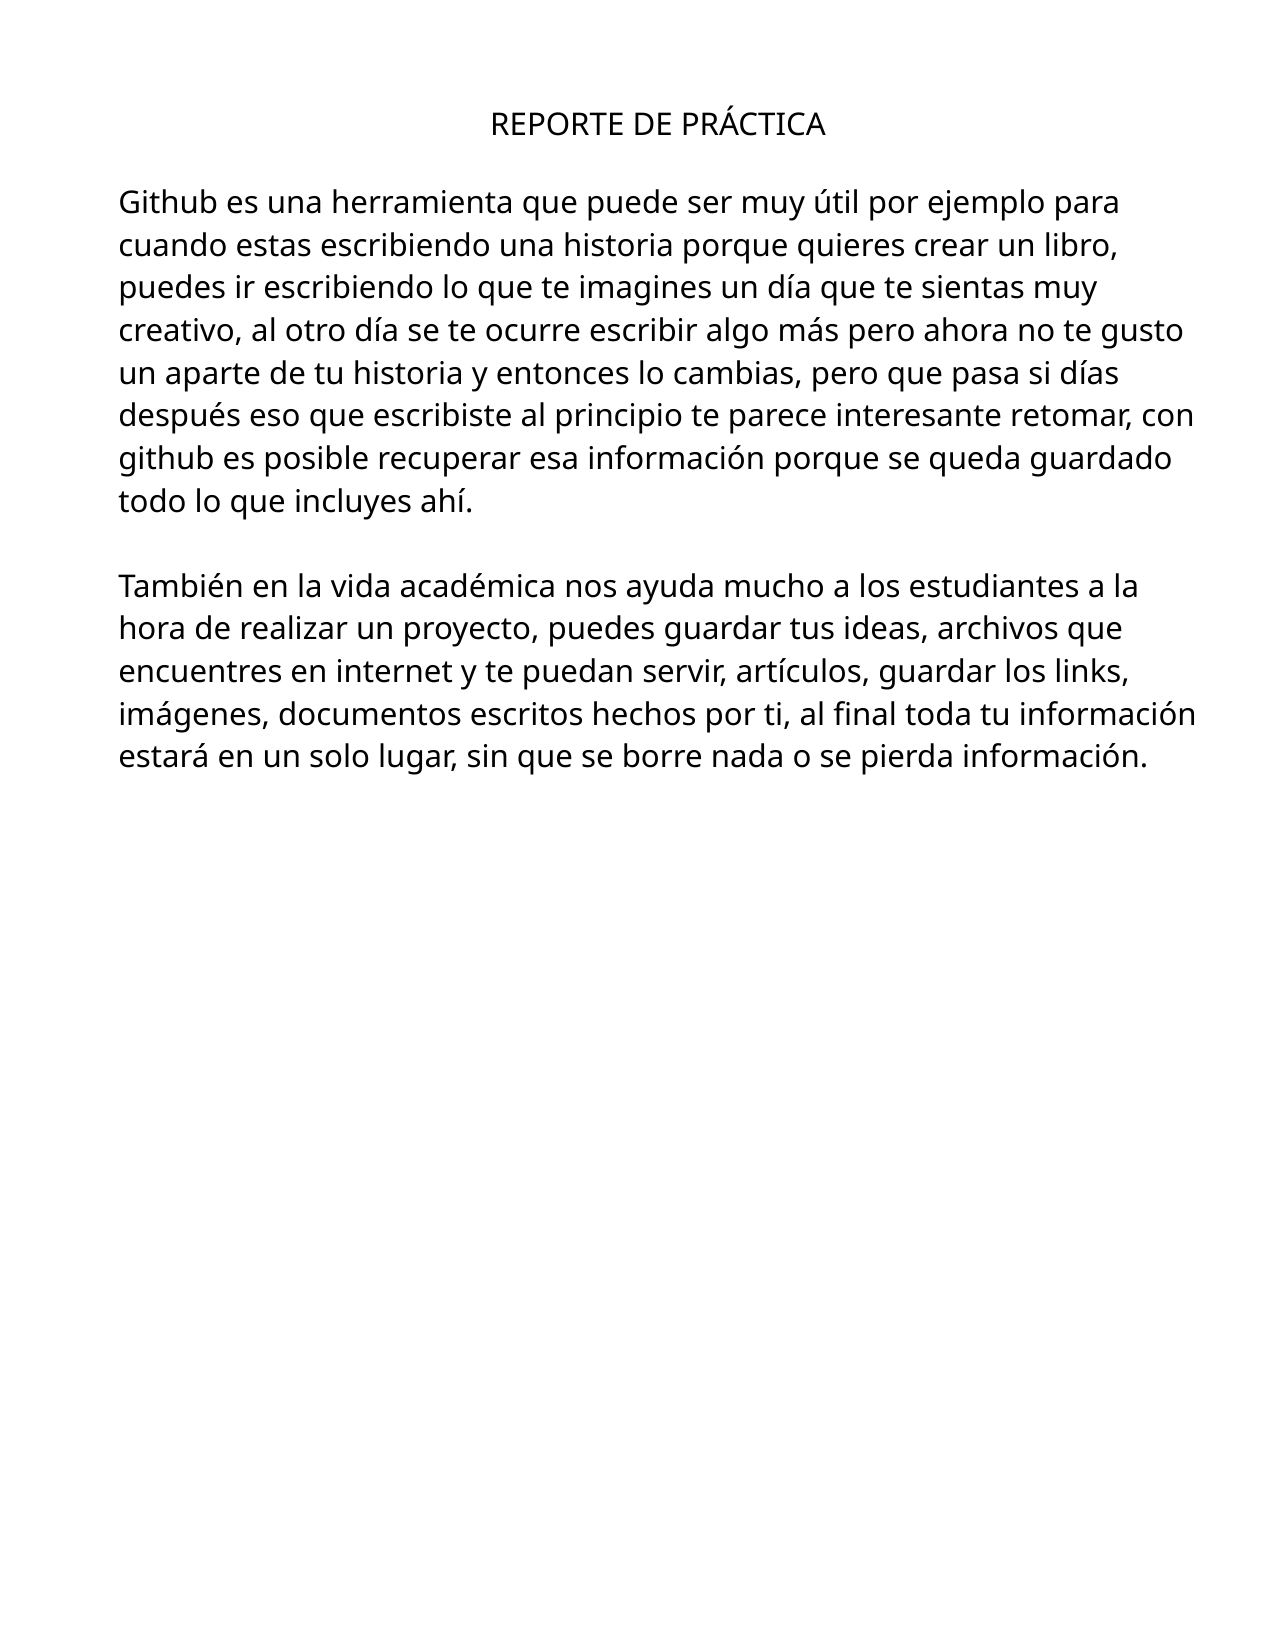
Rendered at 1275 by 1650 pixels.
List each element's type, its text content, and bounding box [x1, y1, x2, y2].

text También en la vida académica nos ayuda mucho a los estudiantes a la hora de realizar un proyecto, puedes guardar tus ideas, archivos que encuentres en internet y te puedan servir, artículos, guardar los links, imágenes, documentos escritos hechos por ti, al final toda tu información estará en un solo lugar, sin que se borre nada o se pierda información. [118, 564, 1205, 777]
text Github es una herramienta que puede ser muy útil por ejemplo para cuando estas escribiendo una historia porque quieres crear un libro, puedes ir escribiendo lo que te imagines un día que te sientas muy creativo, al otro día se te ocurre escribir algo más pero ahora no te gusto un aparte de tu historia y entonces lo cambias, pero que pasa si días después eso que escribiste al principio te parece interesante retomar, con github es posible recuperar esa información porque se queda guardado todo lo que incluyes ahí. [118, 180, 1205, 521]
text REPORTE DE PRÁCTICA [118, 102, 1205, 144]
